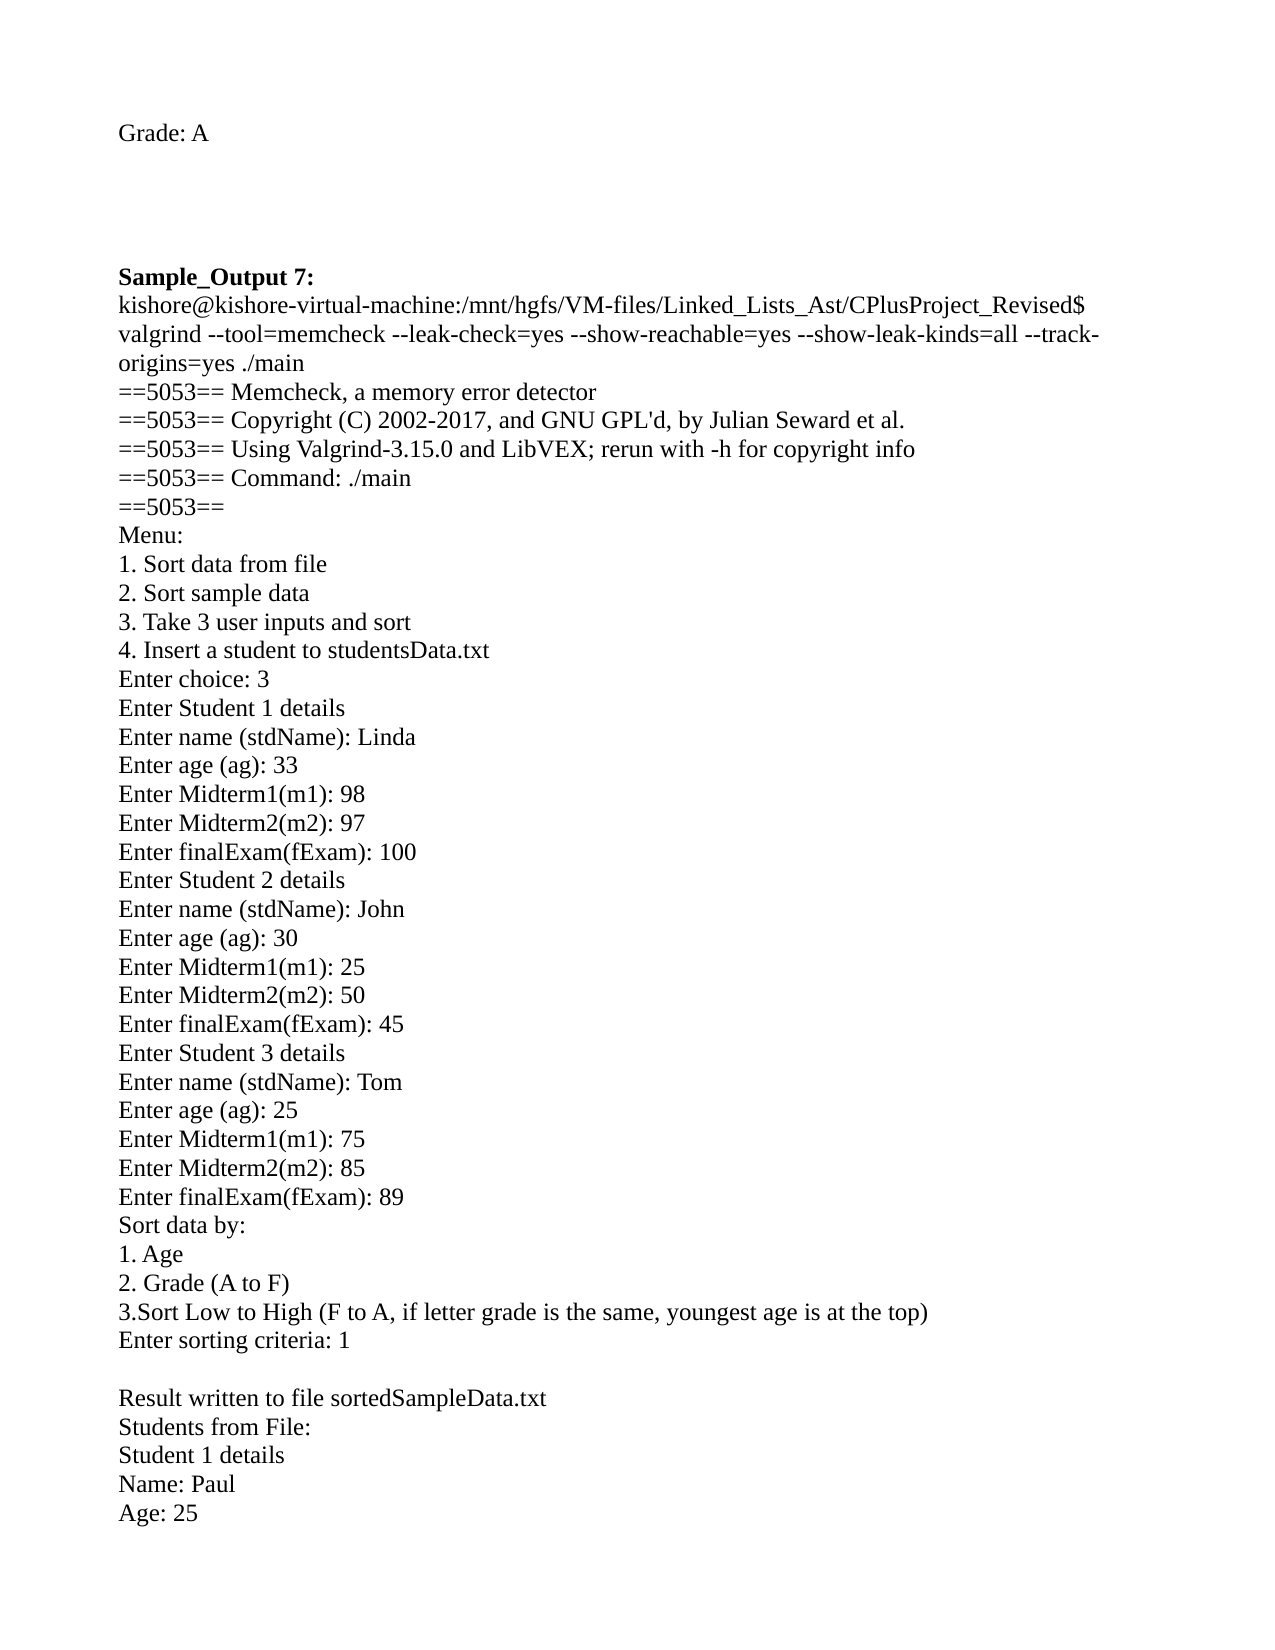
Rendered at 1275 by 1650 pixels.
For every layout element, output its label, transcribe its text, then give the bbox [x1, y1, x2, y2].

text Enter sorting criteria: 1 [118, 1326, 1157, 1354]
text 3. Take 3 user inputs and sort [118, 607, 1157, 636]
text Enter finalExam(fExam): 100 [118, 837, 1157, 866]
text kishore@kishore-virtual-machine:/mnt/hgfs/VM-files/Linked_Lists_Ast/CPlusProject_Revised$ valgrind --tool=memcheck --leak-check=yes --show-reachable=yes --show-leak-kinds=all --track-origins=yes ./main [118, 291, 1157, 377]
text Sample_Output 7: [118, 262, 1157, 291]
text 2. Grade (A to F) [118, 1268, 1157, 1297]
text Enter Student 1 details [118, 693, 1157, 722]
text Name: Paul [118, 1469, 1157, 1498]
text Enter finalExam(fExam): 45 [118, 1009, 1157, 1038]
text 2. Sort sample data [118, 578, 1157, 607]
text Enter age (ag): 25 [118, 1096, 1157, 1124]
text ==5053== Copyright (C) 2002-2017, and GNU GPL'd, by Julian Seward et al. [118, 406, 1157, 434]
text 3.Sort Low to High (F to A, if letter grade is the same, youngest age is at the top) [118, 1297, 1157, 1326]
text Result written to file sortedSampleData.txt [118, 1383, 1157, 1412]
text Enter name (stdName): Tom [118, 1067, 1157, 1096]
text ==5053== Memcheck, a memory error detector [118, 377, 1157, 406]
text Enter Midterm2(m2): 85 [118, 1153, 1157, 1182]
text Enter name (stdName): Linda [118, 722, 1157, 751]
text Grade: A [118, 118, 1157, 147]
text Enter finalExam(fExam): 89 [118, 1182, 1157, 1211]
text Sort data by: [118, 1211, 1157, 1239]
text Student 1 details [118, 1441, 1157, 1469]
text 1. Sort data from file [118, 549, 1157, 578]
text Enter Midterm1(m1): 75 [118, 1124, 1157, 1153]
text Menu: [118, 521, 1157, 549]
text Enter Midterm1(m1): 25 [118, 952, 1157, 981]
text 4. Insert a student to studentsData.txt [118, 636, 1157, 664]
text Enter name (stdName): John [118, 894, 1157, 923]
text ==5053== Command: ./main [118, 463, 1157, 492]
text Enter choice: 3 [118, 664, 1157, 693]
text Enter age (ag): 33 [118, 751, 1157, 779]
text Enter Midterm2(m2): 50 [118, 981, 1157, 1009]
text Students from File: [118, 1412, 1157, 1441]
text Enter Student 2 details [118, 866, 1157, 894]
text Enter Student 3 details [118, 1038, 1157, 1067]
text 1. Age [118, 1239, 1157, 1268]
text ==5053== [118, 492, 1157, 521]
text Enter age (ag): 30 [118, 923, 1157, 952]
text ==5053== Using Valgrind-3.15.0 and LibVEX; rerun with -h for copyright info [118, 434, 1157, 463]
text Enter Midterm1(m1): 98 [118, 779, 1157, 808]
text Enter Midterm2(m2): 97 [118, 808, 1157, 837]
text Age: 25 [118, 1498, 1157, 1527]
